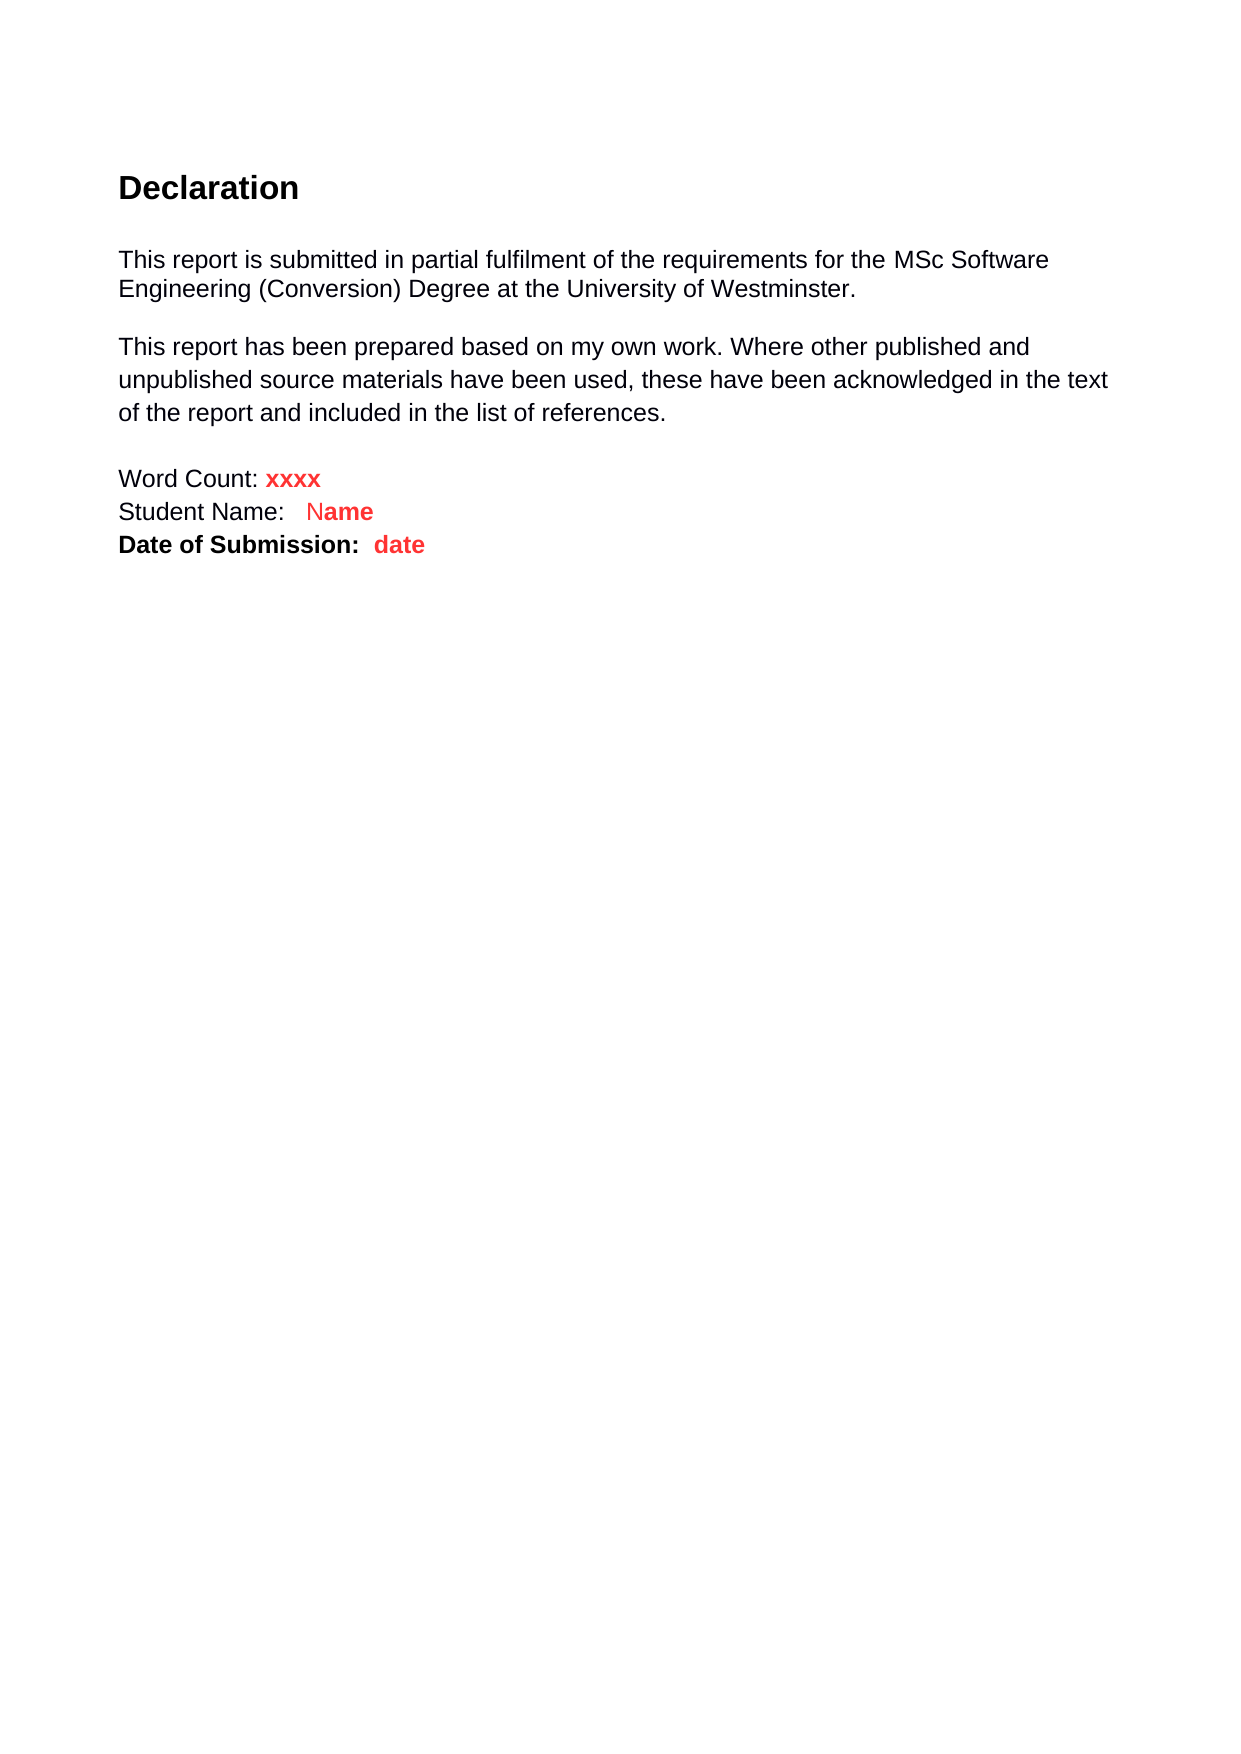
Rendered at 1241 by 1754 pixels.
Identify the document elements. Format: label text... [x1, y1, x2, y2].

text Word Count: xxxx [118, 464, 1122, 492]
text Student Name: Name [118, 497, 1122, 525]
subtitle Declaration [118, 168, 1122, 207]
text This report has been prepared based on my own work. Where other published and unpublished source materials have been used, these have been acknowledged in the text of the report and included in the list of references. [118, 332, 1122, 426]
text This report is submitted in partial fulfilment of the requirements for the MSc Software Engineering (Conversion) Degree at the University of Westminster. [118, 245, 1122, 303]
text Date of Submission: date [118, 530, 1122, 558]
